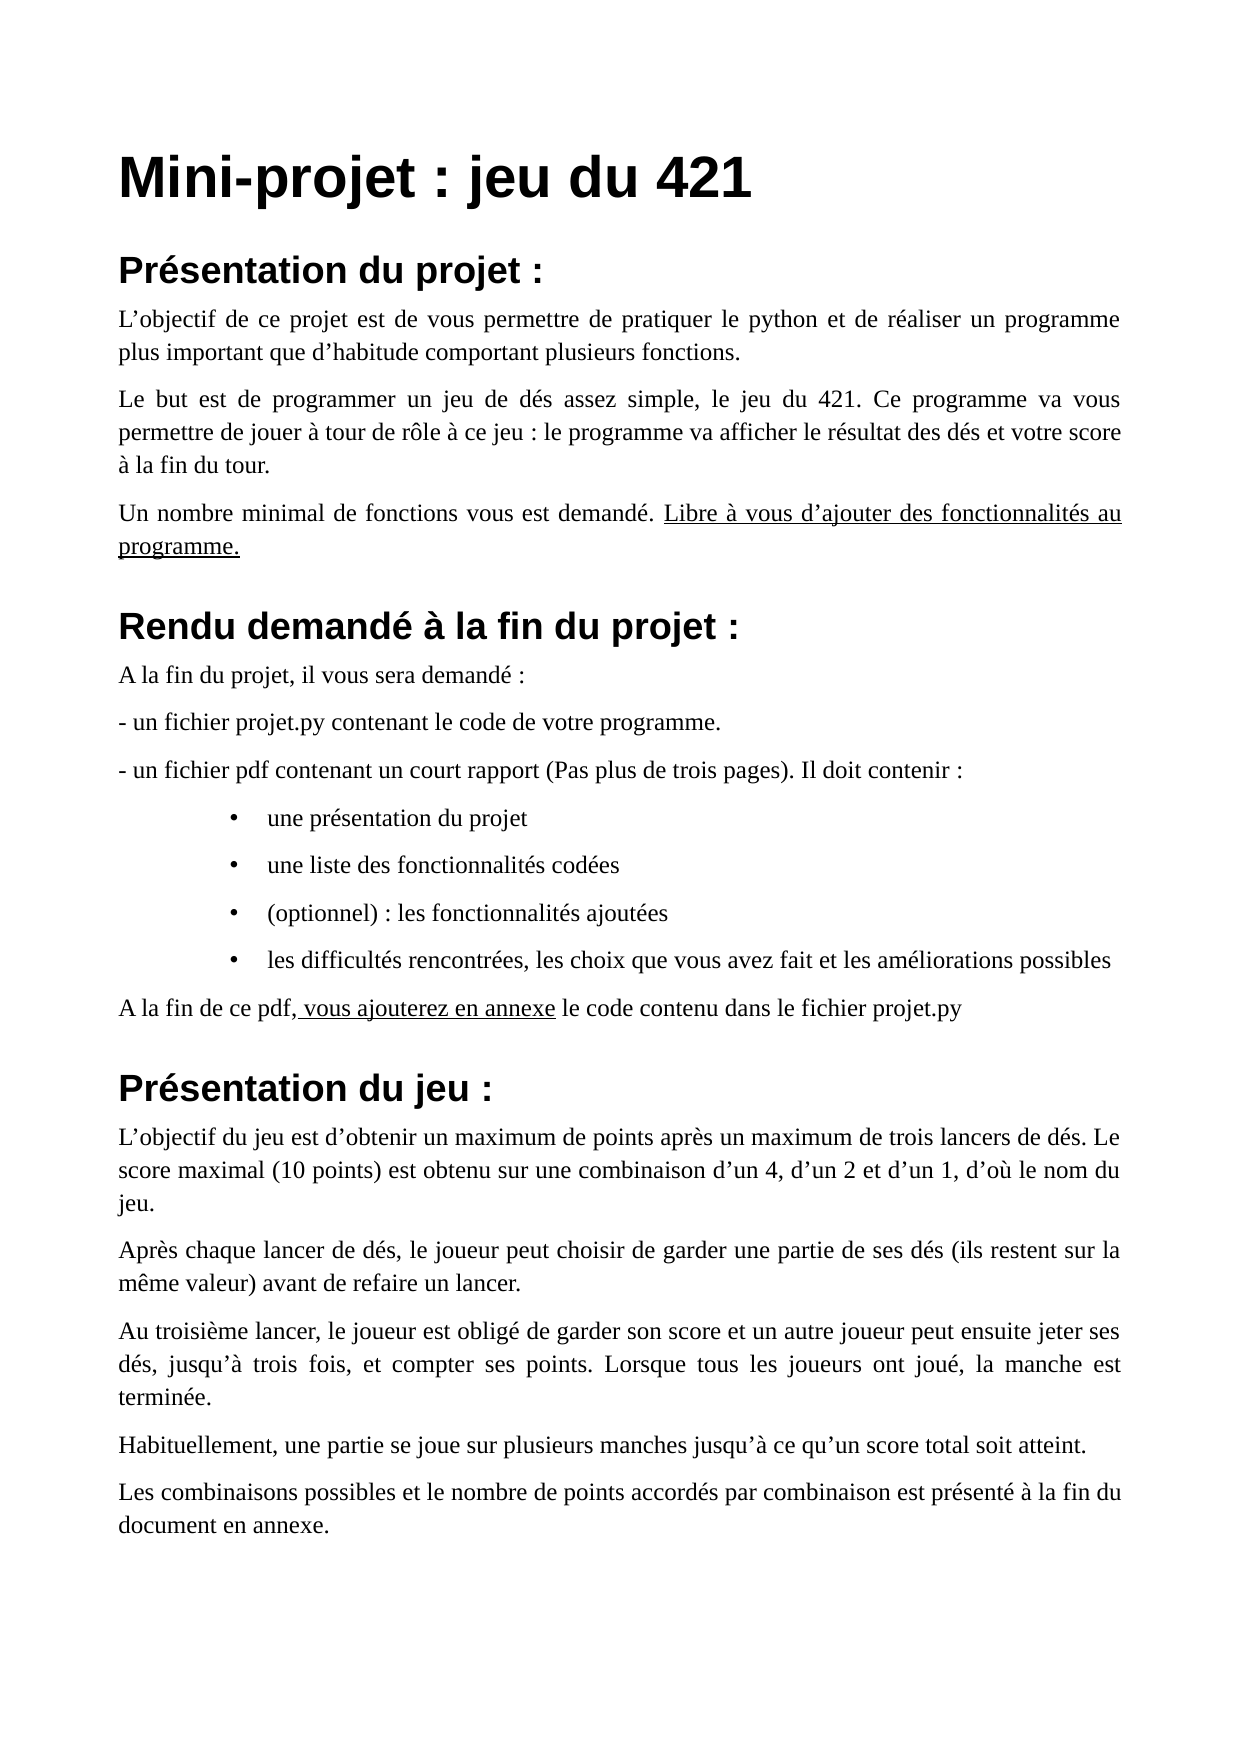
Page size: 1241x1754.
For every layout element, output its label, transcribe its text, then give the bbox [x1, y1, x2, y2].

text Un nombre minimal de fonctions vous est demandé. Libre à vous d’ajouter des fonctionnalités au programme. [118, 498, 1122, 560]
list les difficultés rencontrées, les choix que vous avez fait et les améliorations possibles [229, 946, 1122, 974]
subtitle Présentation du projet : [118, 248, 1122, 291]
text Au troisième lancer, le joueur est obligé de garder son score et un autre joueur peut ensuite jeter ses dés, jusqu’à trois fois, et compter ses points. Lorsque tous les joueurs ont joué, la manche est terminée. [118, 1316, 1122, 1411]
text Les combinaisons possibles et le nombre de points accordés par combinaison est présenté à la fin du document en annexe. [118, 1477, 1122, 1539]
subtitle Rendu demandé à la fin du projet : [118, 604, 1122, 647]
text L’objectif du jeu est d’obtenir un maximum de points après un maximum de trois lancers de dés. Le score maximal (10 points) est obtenu sur une combinaison d’un 4, d’un 2 et d’un 1, d’où le nom du jeu. [118, 1122, 1122, 1217]
text Habituellement, une partie se joue sur plusieurs manches jusqu’à ce qu’un score total soit atteint. [118, 1430, 1122, 1458]
title Mini-projet : jeu du 421 [118, 143, 1122, 210]
list une présentation du projet [229, 803, 1122, 831]
text L’objectif de ce projet est de vous permettre de pratiquer le python et de réaliser un programme plus important que d’habitude comportant plusieurs fonctions. [118, 304, 1122, 366]
text A la fin du projet, il vous sera demandé : [118, 660, 1122, 689]
list une liste des fonctionnalités codées [229, 850, 1122, 879]
text - un fichier pdf contenant un court rapport (Pas plus de trois pages). Il doit contenir : [118, 755, 1122, 784]
text A la fin de ce pdf, vous ajouterez en annexe le code contenu dans le fichier projet.py [118, 993, 1122, 1022]
subtitle Présentation du jeu : [118, 1066, 1122, 1109]
list (optionnel) : les fonctionnalités ajoutées [229, 898, 1122, 927]
text Après chaque lancer de dés, le joueur peut choisir de garder une partie de ses dés (ils restent sur la même valeur) avant de refaire un lancer. [118, 1236, 1122, 1297]
text Le but est de programmer un jeu de dés assez simple, le jeu du 421. Ce programme va vous permettre de jouer à tour de rôle à ce jeu : le programme va afficher le résultat des dés et votre score à la fin du tour. [118, 384, 1122, 479]
text - un fichier projet.py contenant le code de votre programme. [118, 707, 1122, 736]
